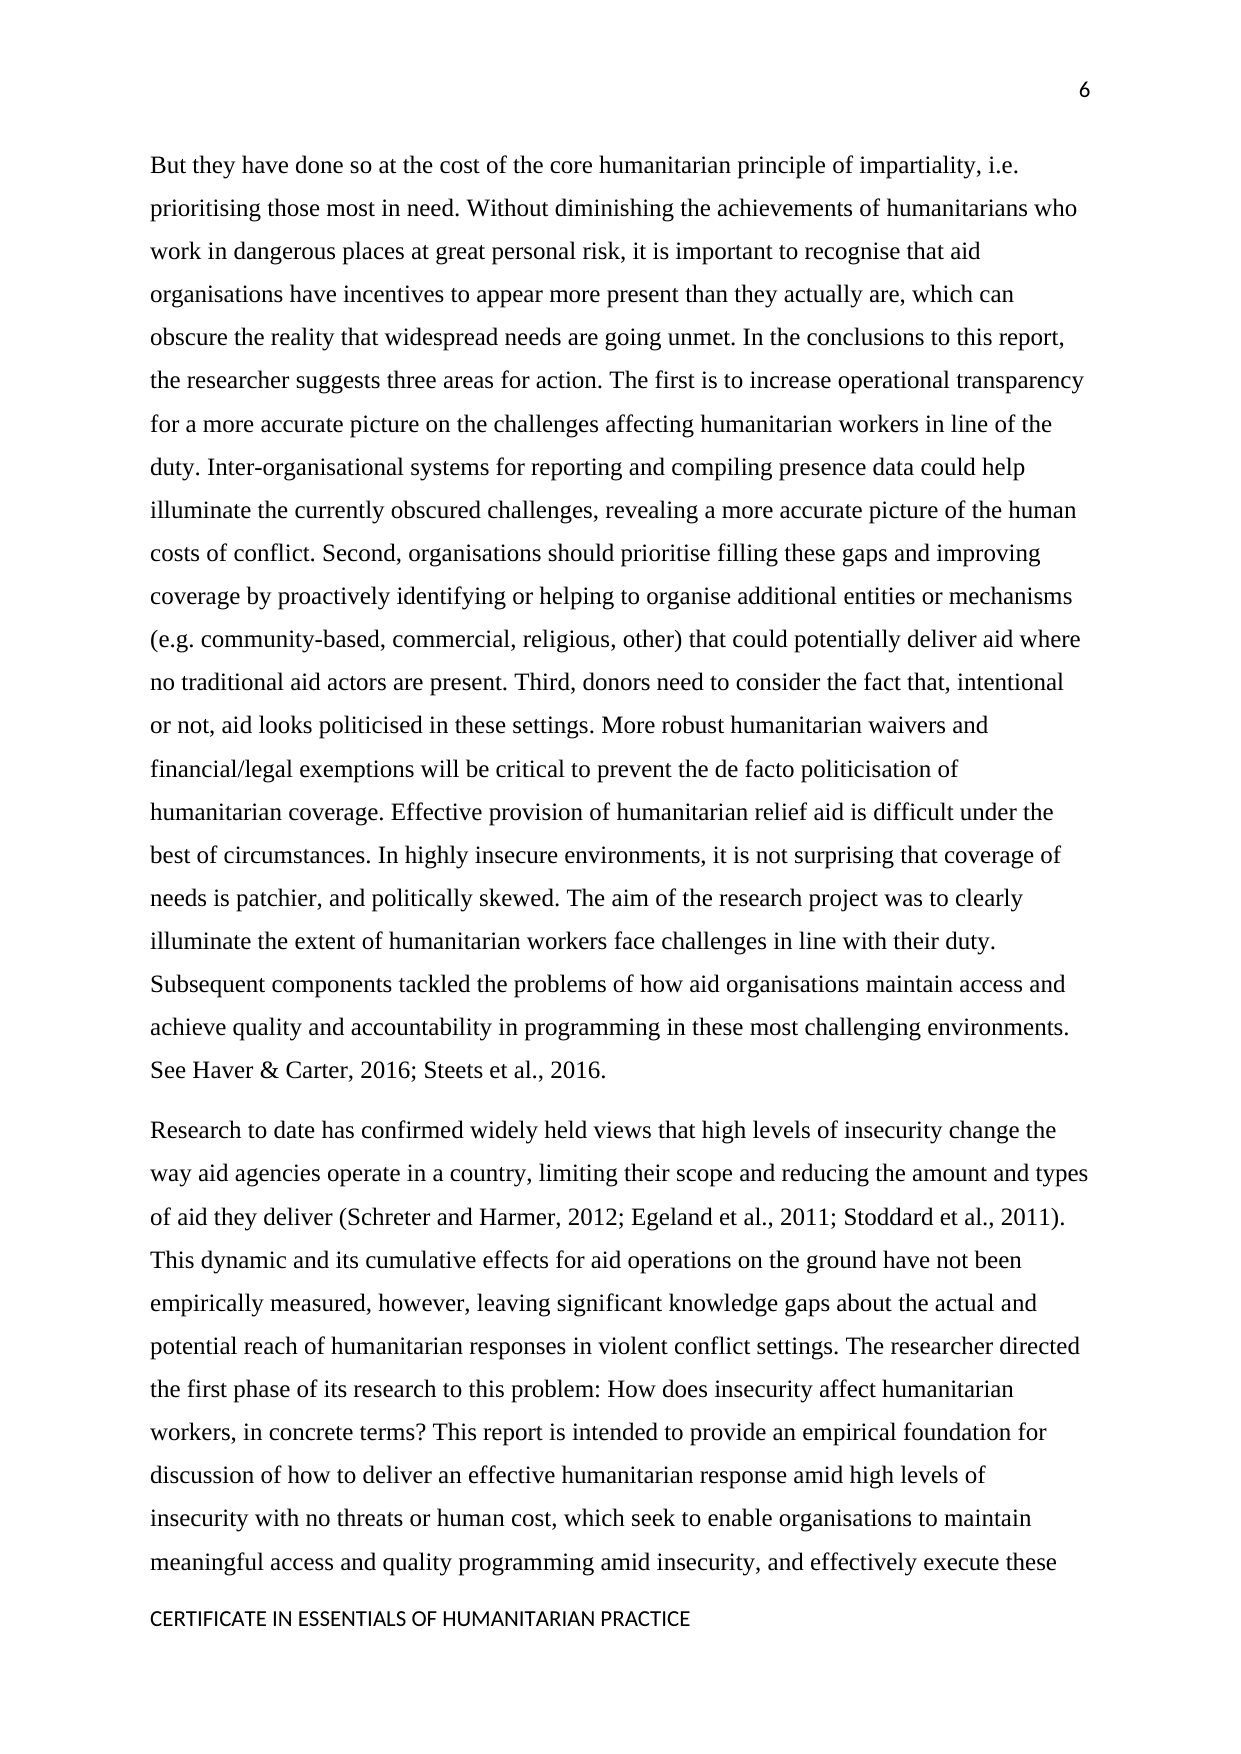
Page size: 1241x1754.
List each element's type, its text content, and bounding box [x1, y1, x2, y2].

text Research to date has confirmed widely held views that high levels of insecurity change the way aid agencies operate in a country, limiting their scope and reducing the amount and types of aid they deliver (Schreter and Harmer, 2012; Egeland et al., 2011; Stoddard et al., 2011). This dynamic and its cumulative effects for aid operations on the ground have not been empirically measured, however, leaving significant knowledge gaps about the actual and potential reach of humanitarian responses in violent conflict settings. The researcher directed the first phase of its research to this problem: How does insecurity affect humanitarian workers, in concrete terms? This report is intended to provide an empirical foundation for discussion of how to deliver an effective humanitarian response amid high levels of insecurity with no threats or human cost, which seek to enable organisations to maintain meaningful access and quality programming amid insecurity, and effectively execute these [150, 1115, 1090, 1575]
text But they have done so at the cost of the core humanitarian principle of impartiality, i.e. prioritising those most in need. Without diminishing the achievements of humanitarians who work in dangerous places at great personal risk, it is important to recognise that aid organisations have incentives to appear more present than they actually are, which can obscure the reality that widespread needs are going unmet. In the conclusions to this report, the researcher suggests three areas for action. The first is to increase operational transparency for a more accurate picture on the challenges affecting humanitarian workers in line of the duty. Inter-organisational systems for reporting and compiling presence data could help illuminate the currently obscured challenges, revealing a more accurate picture of the human costs of conflict. Second, organisations should prioritise filling these gaps and improving coverage by proactively identifying or helping to organise additional entities or mechanisms (e.g. community-based, commercial, religious, other) that could potentially deliver aid where no traditional aid actors are present. Third, donors need to consider the fact that, intentional or not, aid looks politicised in these settings. More robust humanitarian waivers and financial/legal exemptions will be critical to prevent the de facto politicisation of humanitarian coverage. Effective provision of humanitarian relief aid is difficult under the best of circumstances. In highly insecure environments, it is not surprising that coverage of needs is patchier, and politically skewed. The aim of the research project was to clearly illuminate the extent of humanitarian workers face challenges in line with their duty. Subsequent components tackled the problems of how aid organisations maintain access and achieve quality and accountability in programming in these most challenging environments. See Haver & Carter, 2016; Steets et al., 2016. [150, 150, 1090, 1084]
